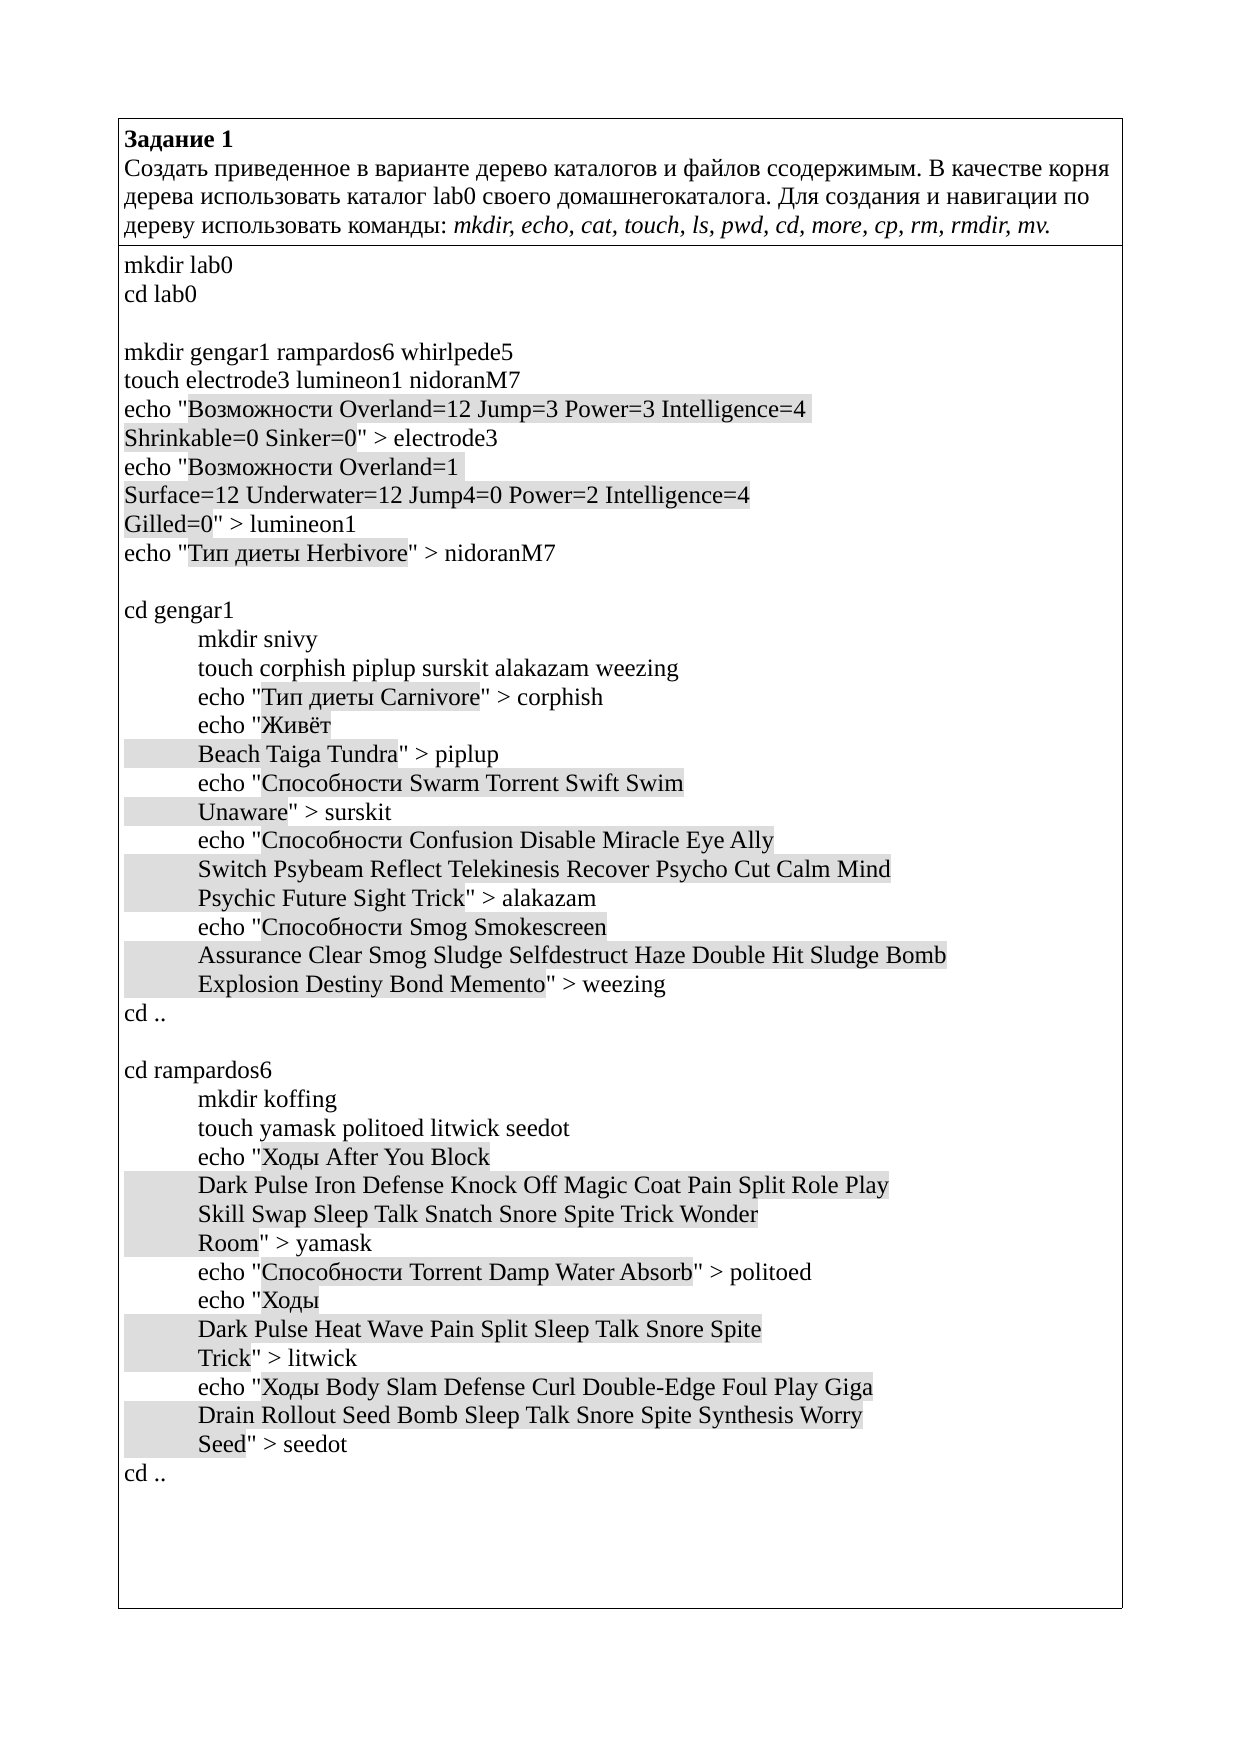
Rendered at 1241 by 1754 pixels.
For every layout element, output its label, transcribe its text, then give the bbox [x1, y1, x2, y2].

table_header Задание 1 Создать приведенное в варианте дерево каталогов и файлов ссодержимым. В качестве корня дерева использовать каталог lab0 своего домашнегокаталога. Для создания и навигации по дереву использовать команды: mkdir, echo, cat, touch, ls, pwd, cd, more, cp, rm, rmdir, mv. [119, 119, 1122, 245]
table_cell mkdir lab0 cd lab0 mkdir gengar1 rampardos6 whirlpede5 touch electrode3 lumineon1 nidoranM7 echo "Возможности Overland=12 Jump=3 Power=3 Intelligence=4 Shrinkable=0 Sinker=0" > electrode3 echo "Возможности Overland=1 Surface=12 Underwater=12 Jump4=0 Power=2 Intelligence=4 Gilled=0" > lumineon1 echo "Тип диеты Herbivore" > nidoranM7 cd gengar1 mkdir snivy touch corphish piplup surskit alakazam weezing echo "Тип диеты Carnivore" > corphish echo "Живёт Beach Taiga Tundra" > piplup echo "Способности Swarm Torrent Swift Swim Unaware" > surskit echo "Способности Confusion Disable Miracle Eye Ally Switch Psybeam Reflect Telekinesis Recover Psycho Cut Calm Mind Psychic Future Sight Trick" > alakazam echo "Способности Smog Smokescreen Assurance Clear Smog Sludge Selfdestruct Haze Double Hit Sludge Bomb Explosion Destiny Bond Memento" > weezing cd .. cd rampardos6 mkdir koffing touch yamask politoed litwick seedot echo "Ходы After You Block Dark Pulse Iron Defense Knock Off Magic Coat Pain Split Role Play Skill Swap Sleep Talk Snatch Snore Spite Trick Wonder Room" > yamask echo "Способности Torrent Damp Water Absorb" > politoed echo "Ходы Dark Pulse Heat Wave Pain Split Sleep Talk Snore Spite Trick" > litwick echo "Ходы Body Slam Defense Curl Double-Edge Foul Play Giga Drain Rollout Seed Bomb Sleep Talk Snore Spite Synthesis Worry Seed" > seedot cd .. [119, 246, 1122, 1607]
